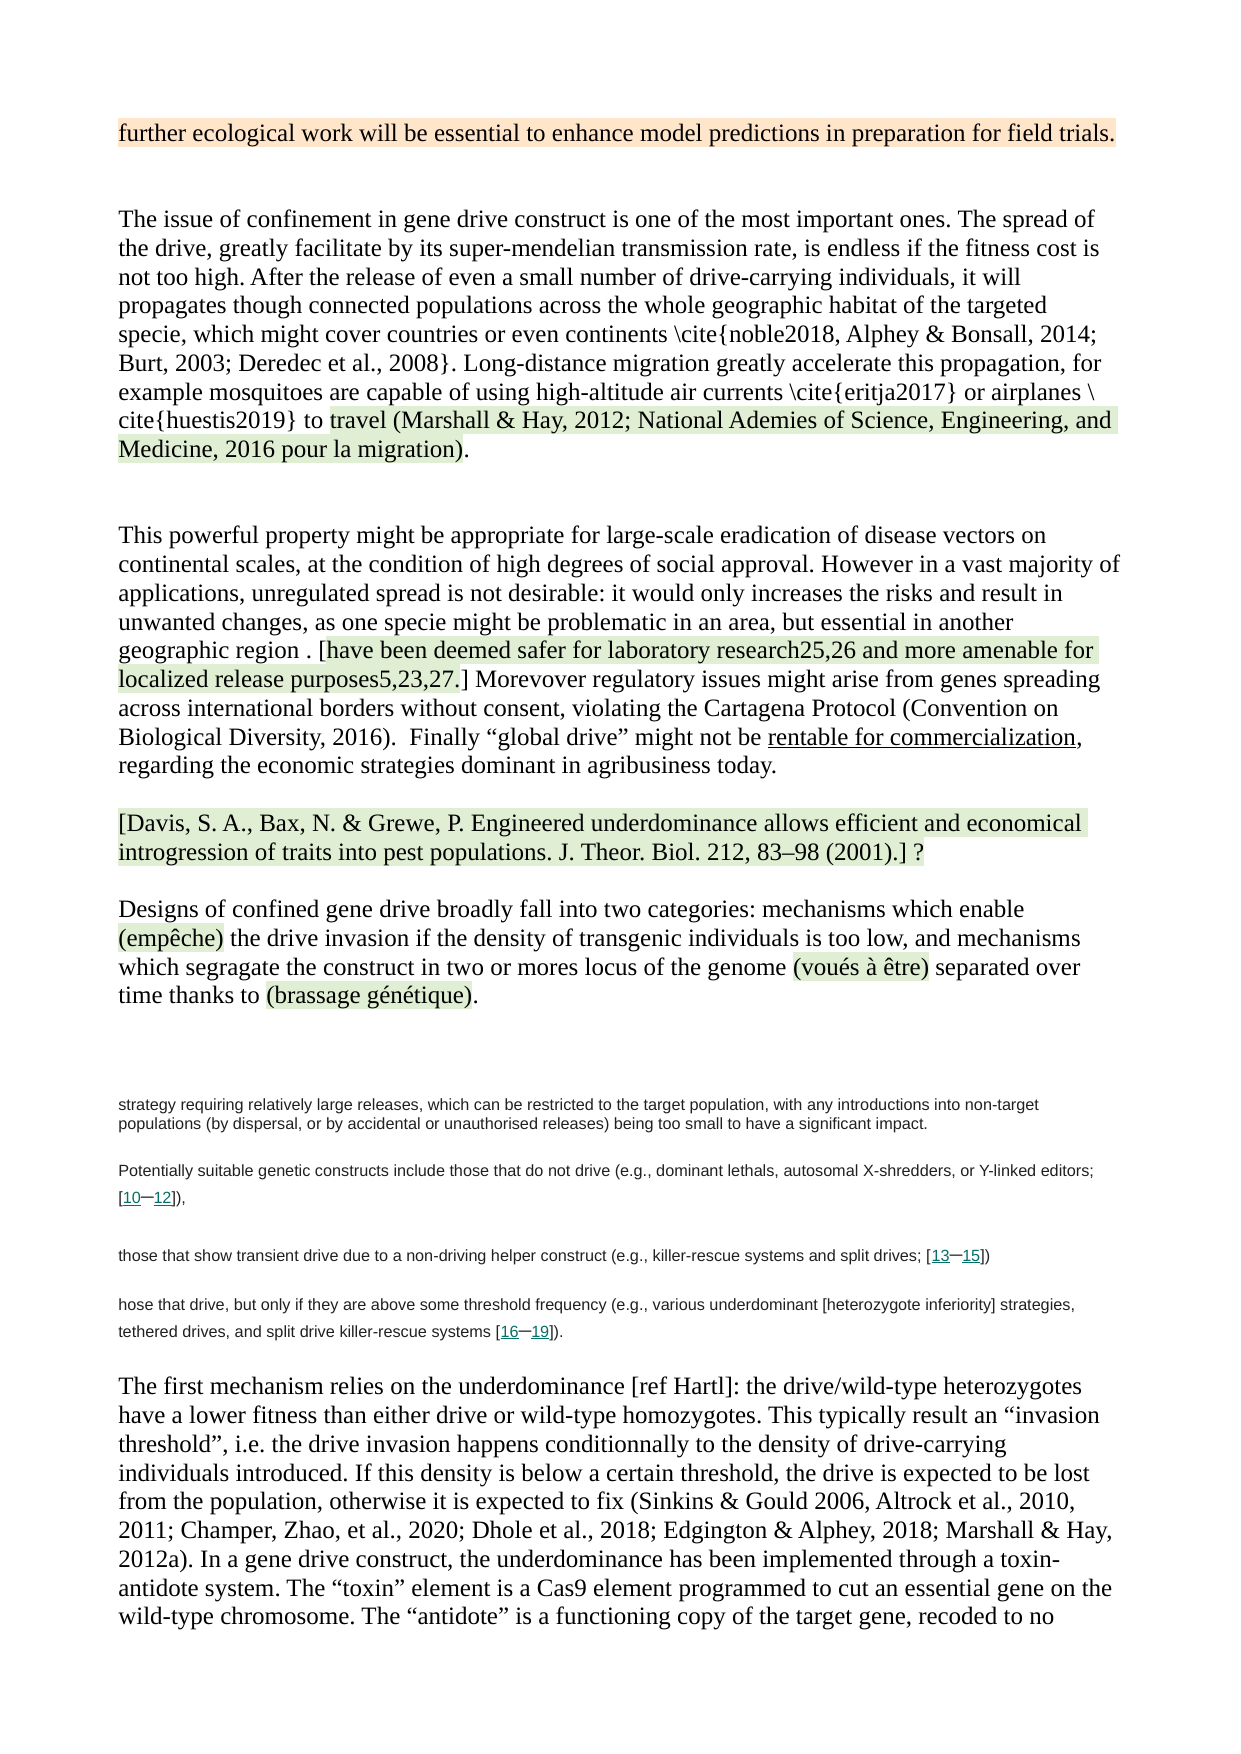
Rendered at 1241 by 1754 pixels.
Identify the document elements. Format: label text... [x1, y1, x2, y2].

text further ecological work will be essential to enhance model predictions in preparation for field trials. [118, 118, 1122, 147]
text Potentially suitable genetic constructs include those that do not drive (e.g., dominant lethals, autosomal X-shredders, or Y-linked editors; [10–12]), [118, 1162, 1122, 1209]
text [Davis, S. A., Bax, N. & Grewe, P. Engineered underdominance allows efficient and economical introgression of traits into pest populations. J. Theor. Biol. 212, 83–98 (2001).] ? [118, 808, 1122, 866]
text Designs of confined gene drive broadly fall into two categories: mechanisms which enable (empêche) the drive invasion if the density of transgenic individuals is too low, and mechanisms which segragate the construct in two or mores locus of the genome (voués à être) separated over time thanks to (brassage génétique). [118, 894, 1122, 1009]
text strategy requiring relatively large releases, which can be restricted to the target population, with any introductions into non-target populations (by dispersal, or by accidental or unauthorised releases) being too small to have a significant impact. [118, 1096, 1122, 1133]
text hose that drive, but only if they are above some threshold frequency (e.g., various underdominant [heterozygote inferiority] strategies, tethered drives, and split drive killer-rescue systems [16–19]). [118, 1295, 1122, 1343]
text those that show transient drive due to a non-driving helper construct (e.g., killer-rescue systems and split drives; [13–15]) [118, 1238, 1122, 1267]
text This powerful property might be appropriate for large-scale eradication of disease vectors on continental scales, at the condition of high degrees of social approval. However in a vast majority of applications, unregulated spread is not desirable: it would only increases the risks and result in unwanted changes, as one specie might be problematic in an area, but essential in another geographic region . [have been deemed safer for laboratory research25,26 and more amenable for localized release purposes5,23,27.] Morevover regulatory issues might arise from genes spreading across international borders without consent, violating the Cartagena Protocol (Convention on Biological Diversity, 2016). Finally “global drive” might not be rentable for commercialization, regarding the economic strategies dominant in agribusiness today. [118, 521, 1122, 779]
text The issue of confinement in gene drive construct is one of the most important ones. The spread of the drive, greatly facilitate by its super-mendelian transmission rate, is endless if the fitness cost is not too high. After the release of even a small number of drive-carrying individuals, it will propagates though connected populations across the whole geographic habitat of the targeted specie, which might cover countries or even continents \cite{noble2018, Alphey & Bonsall, 2014; Burt, 2003; Deredec et al., 2008}. Long-distance migration greatly accelerate this propagation, for example mosquitoes are capable of using high-altitude air currents \cite{eritja2017} or airplanes \cite{huestis2019} to travel (Marshall & Hay, 2012; National Ademies of Science, Engineering, and Medicine, 2016 pour la migration). [118, 204, 1122, 463]
text The first mechanism relies on the underdominance [ref Hartl]: the drive/wild-type heterozygotes have a lower fitness than either drive or wild-type homozygotes. This typically result an “invasion threshold”, i.e. the drive invasion happens conditionnally to the density of drive-carrying individuals introduced. If this density is below a certain threshold, the drive is expected to be lost from the population, otherwise it is expected to fix (Sinkins & Gould 2006, Altrock et al., 2010, 2011; Champer, Zhao, et al., 2020; Dhole et al., 2018; Edgington & Alphey, 2018; Marshall & Hay, 2012a). In a gene drive construct, the underdominance has been implemented through a toxin-antidote system. The “toxin” element is a Cas9 element programmed to cut an essential gene on the wild-type chromosome. The “antidote” is a functioning copy of the target gene, recoded to no [118, 1371, 1122, 1630]
